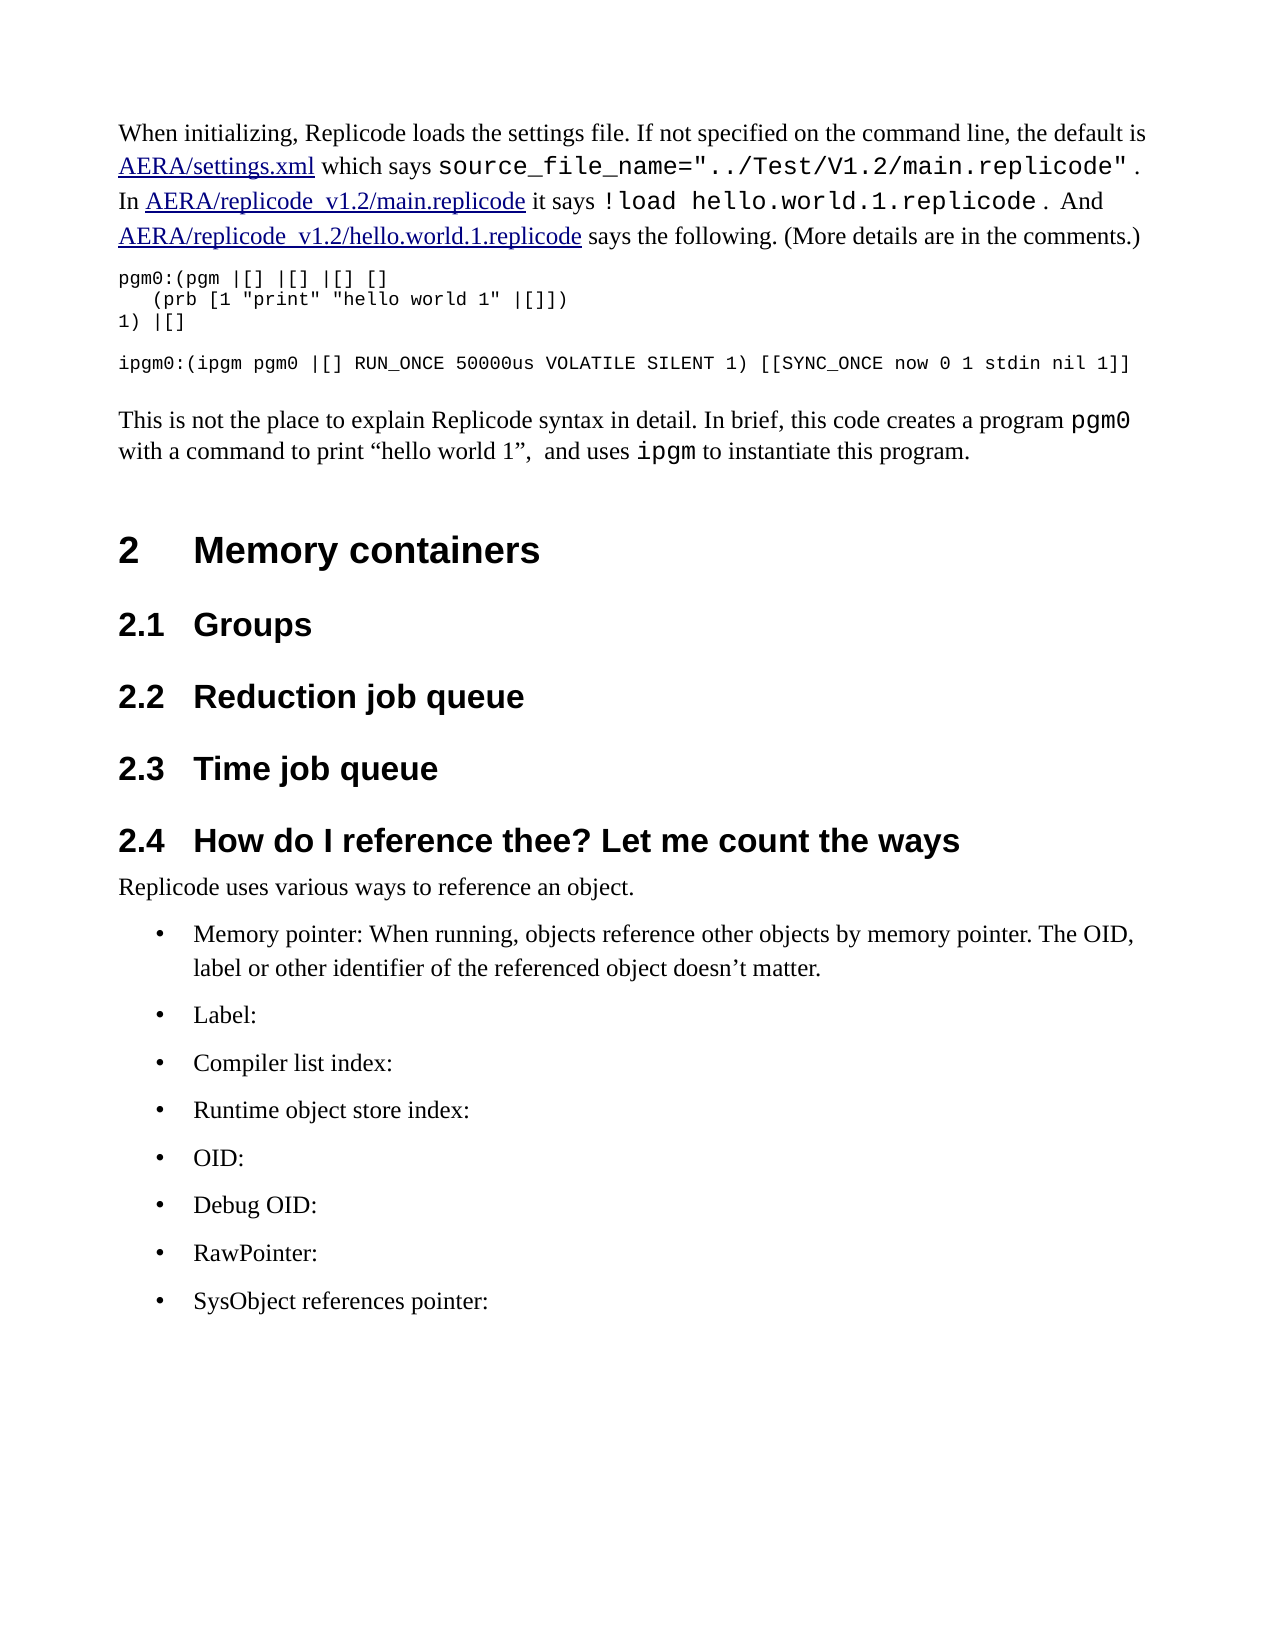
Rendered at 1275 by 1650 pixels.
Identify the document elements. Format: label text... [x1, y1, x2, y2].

list Runtime object store index: [156, 1095, 1157, 1124]
text ipgm0:(ipgm pgm0 |[] RUN_ONCE 50000us VOLATILE SILENT 1) [[SYNC_ONCE now 0 1 stdin nil 1]] [118, 354, 1157, 375]
text 1) |[] [118, 311, 1157, 333]
text (prb [1 "print" "hello world 1" |[]]) [118, 290, 1157, 311]
list OID: [156, 1143, 1157, 1172]
list Memory pointer: When running, objects reference other objects by memory pointer. The OID, label or other identifier of the referenced object doesn’t matter. [156, 919, 1157, 981]
text Replicode uses various ways to reference an object. [118, 872, 1157, 901]
list RawPointer: [156, 1238, 1157, 1267]
subtitle Time job queue [118, 749, 1157, 787]
list SysObject references pointer: [156, 1286, 1157, 1314]
text This is not the place to explain Replicode syntax in detail. In brief, this code creates a program pgm0 with a command to print “hello world 1”, and uses ipgm to instantiate this program. [118, 405, 1157, 467]
text pgm0:(pgm |[] |[] |[] [] [118, 269, 1157, 290]
list Debug OID: [156, 1191, 1157, 1219]
list Compiler list index: [156, 1048, 1157, 1077]
subtitle How do I reference thee? Let me count the ways [118, 821, 1157, 859]
subtitle Memory containers [118, 528, 1157, 572]
text When initializing, Replicode loads the settings file. If not specified on the command line, the default is AERA/settings.xml which says source_file_name="../Test/V1.2/main.replicode" . In AERA/replicode_v1.2/main.replicode it says !load hello.world.1.replicode . And AERA/replicode_v1.2/hello.world.1.replicode says the following. (More details are in the comments.) [118, 118, 1157, 250]
subtitle Groups [118, 605, 1157, 643]
list Label: [156, 1000, 1157, 1029]
subtitle Reduction job queue [118, 677, 1157, 716]
